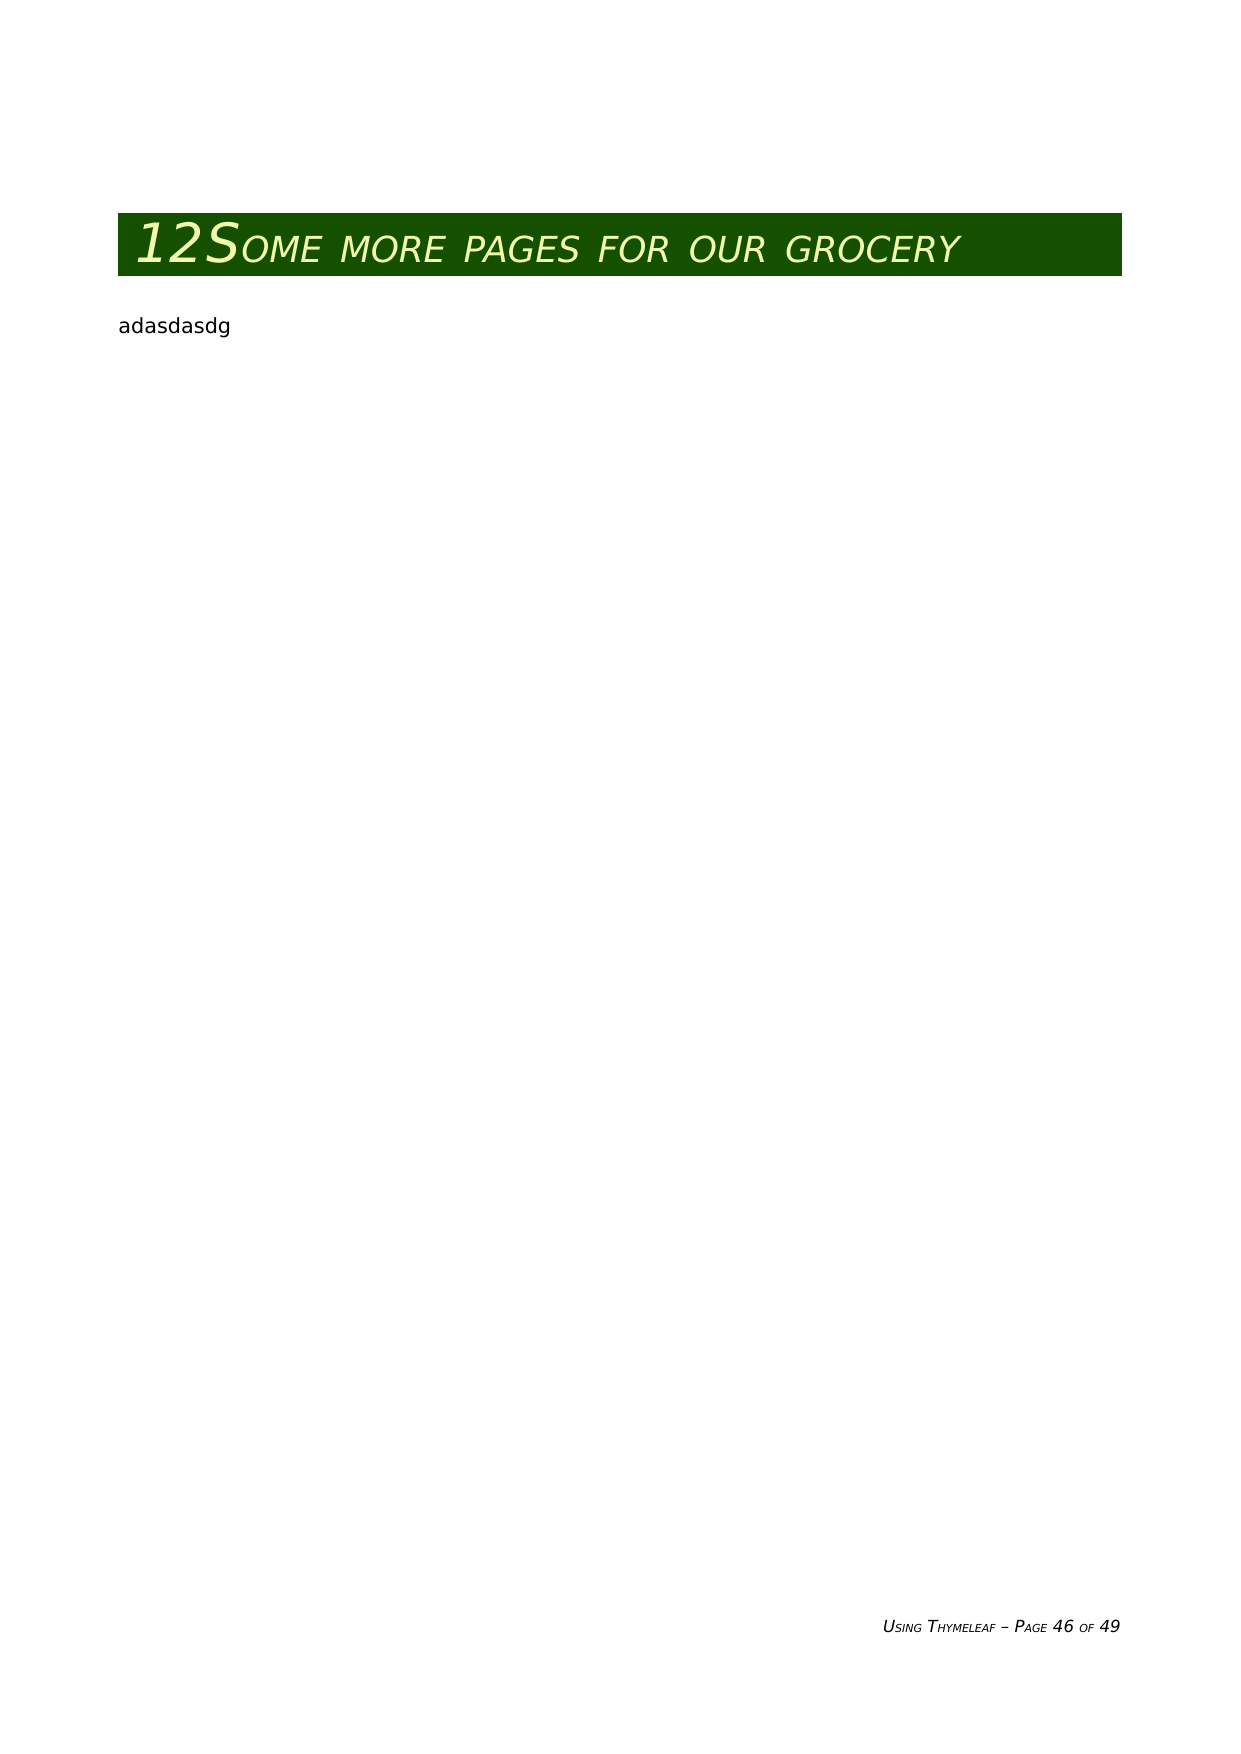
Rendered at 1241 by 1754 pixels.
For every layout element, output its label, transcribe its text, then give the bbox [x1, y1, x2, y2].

subtitle Some more pages for our grocery [118, 213, 1122, 276]
text adasdasdg [118, 314, 1122, 338]
